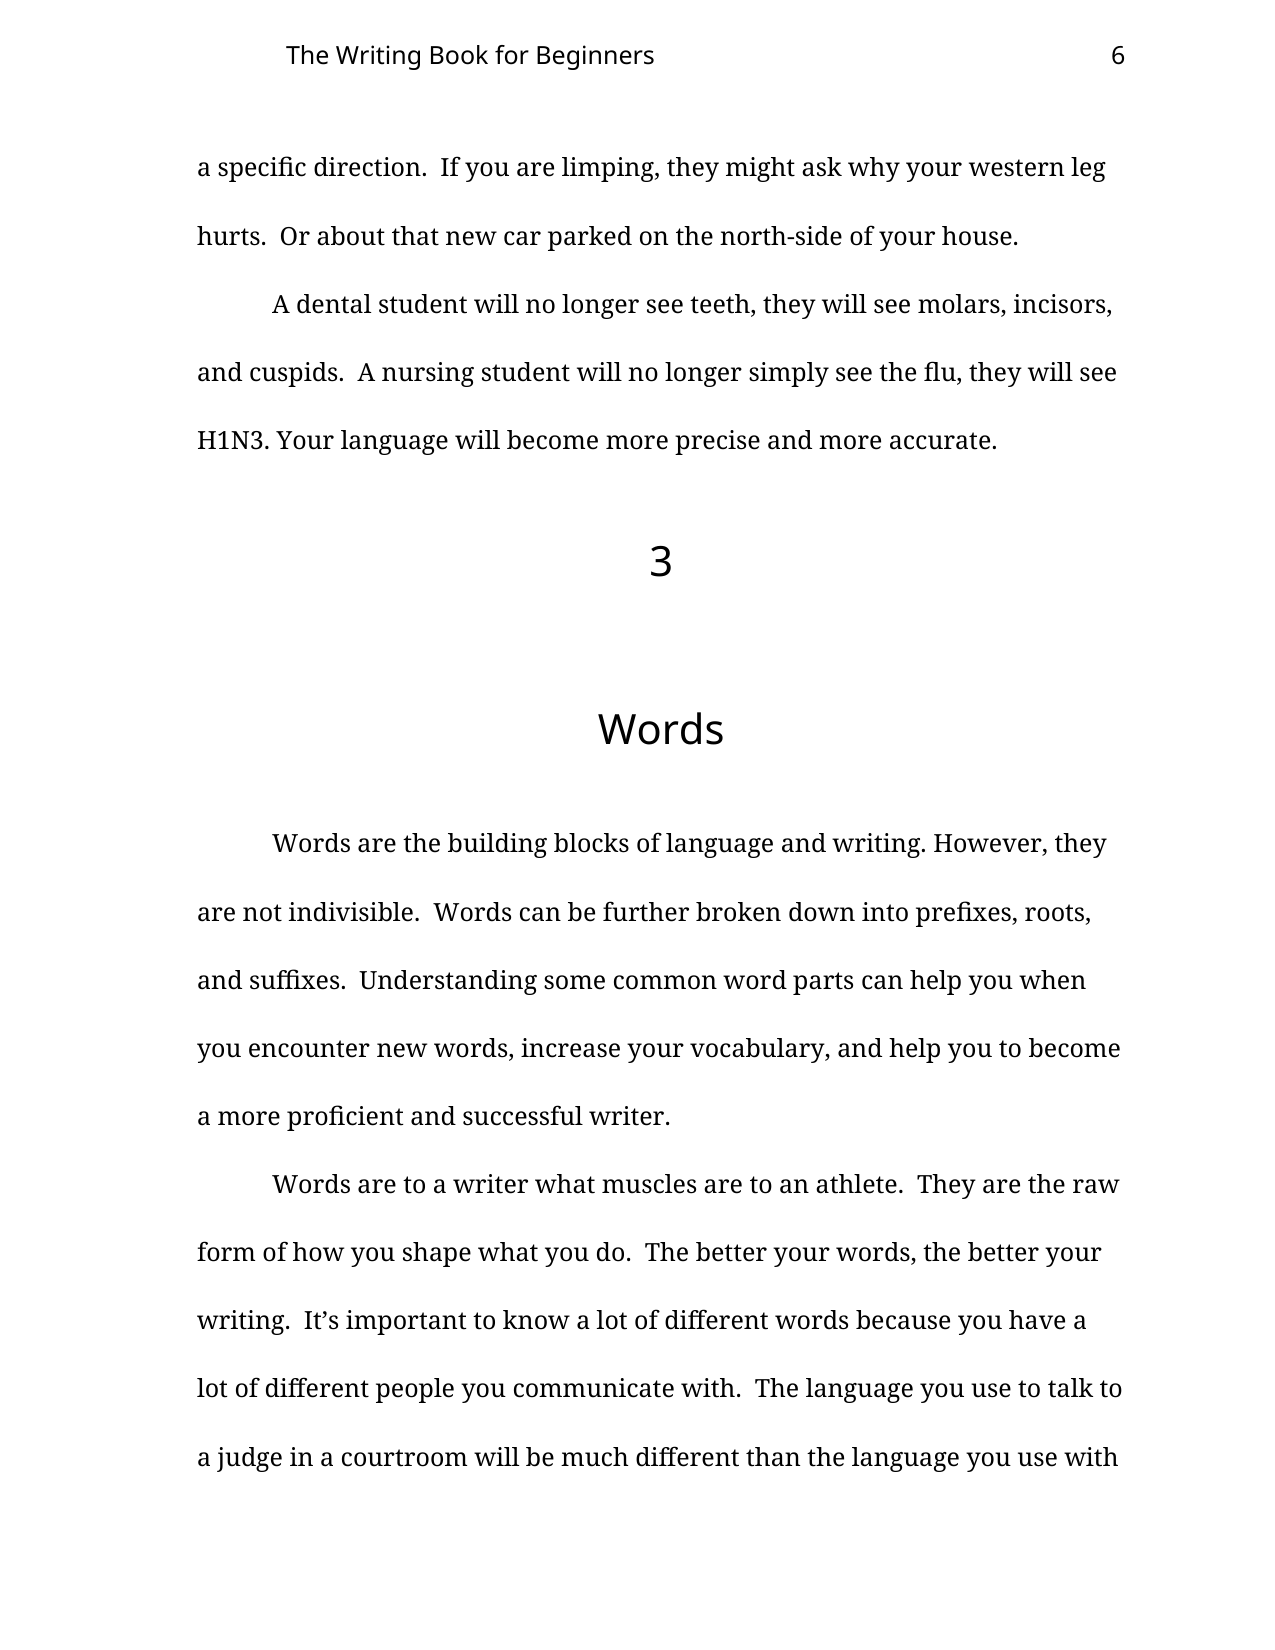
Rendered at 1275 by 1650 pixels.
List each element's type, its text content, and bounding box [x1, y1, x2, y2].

text Words are the building blocks of language and writing. However, they are not indivisible. Words can be further broken down into prefixes, roots, and suffixes. Understanding some common word parts can help you when you encounter new words, increase your vocabulary, and help you to become a more proficient and successful writer. [197, 826, 1125, 1133]
text Words are to a writer what muscles are to an athlete. They are the raw form of how you shape what you do. The better your words, the better your writing. It’s important to know a lot of different words because you have a lot of different people you communicate with. The language you use to talk to a judge in a courtroom will be much different than the language you use with [197, 1167, 1125, 1473]
text a specific direction. If you are limping, they might ask why your western leg hurts. Or about that new car parked on the north-side of your house. [197, 150, 1125, 252]
subtitle Words [197, 700, 1125, 757]
text A dental student will no longer see teeth, they will see molars, incisors, and cuspids. A nursing student will no longer simply see the flu, they will see H1N3. Your language will become more precise and more accurate. [197, 286, 1125, 457]
subtitle 3 [197, 532, 1125, 589]
